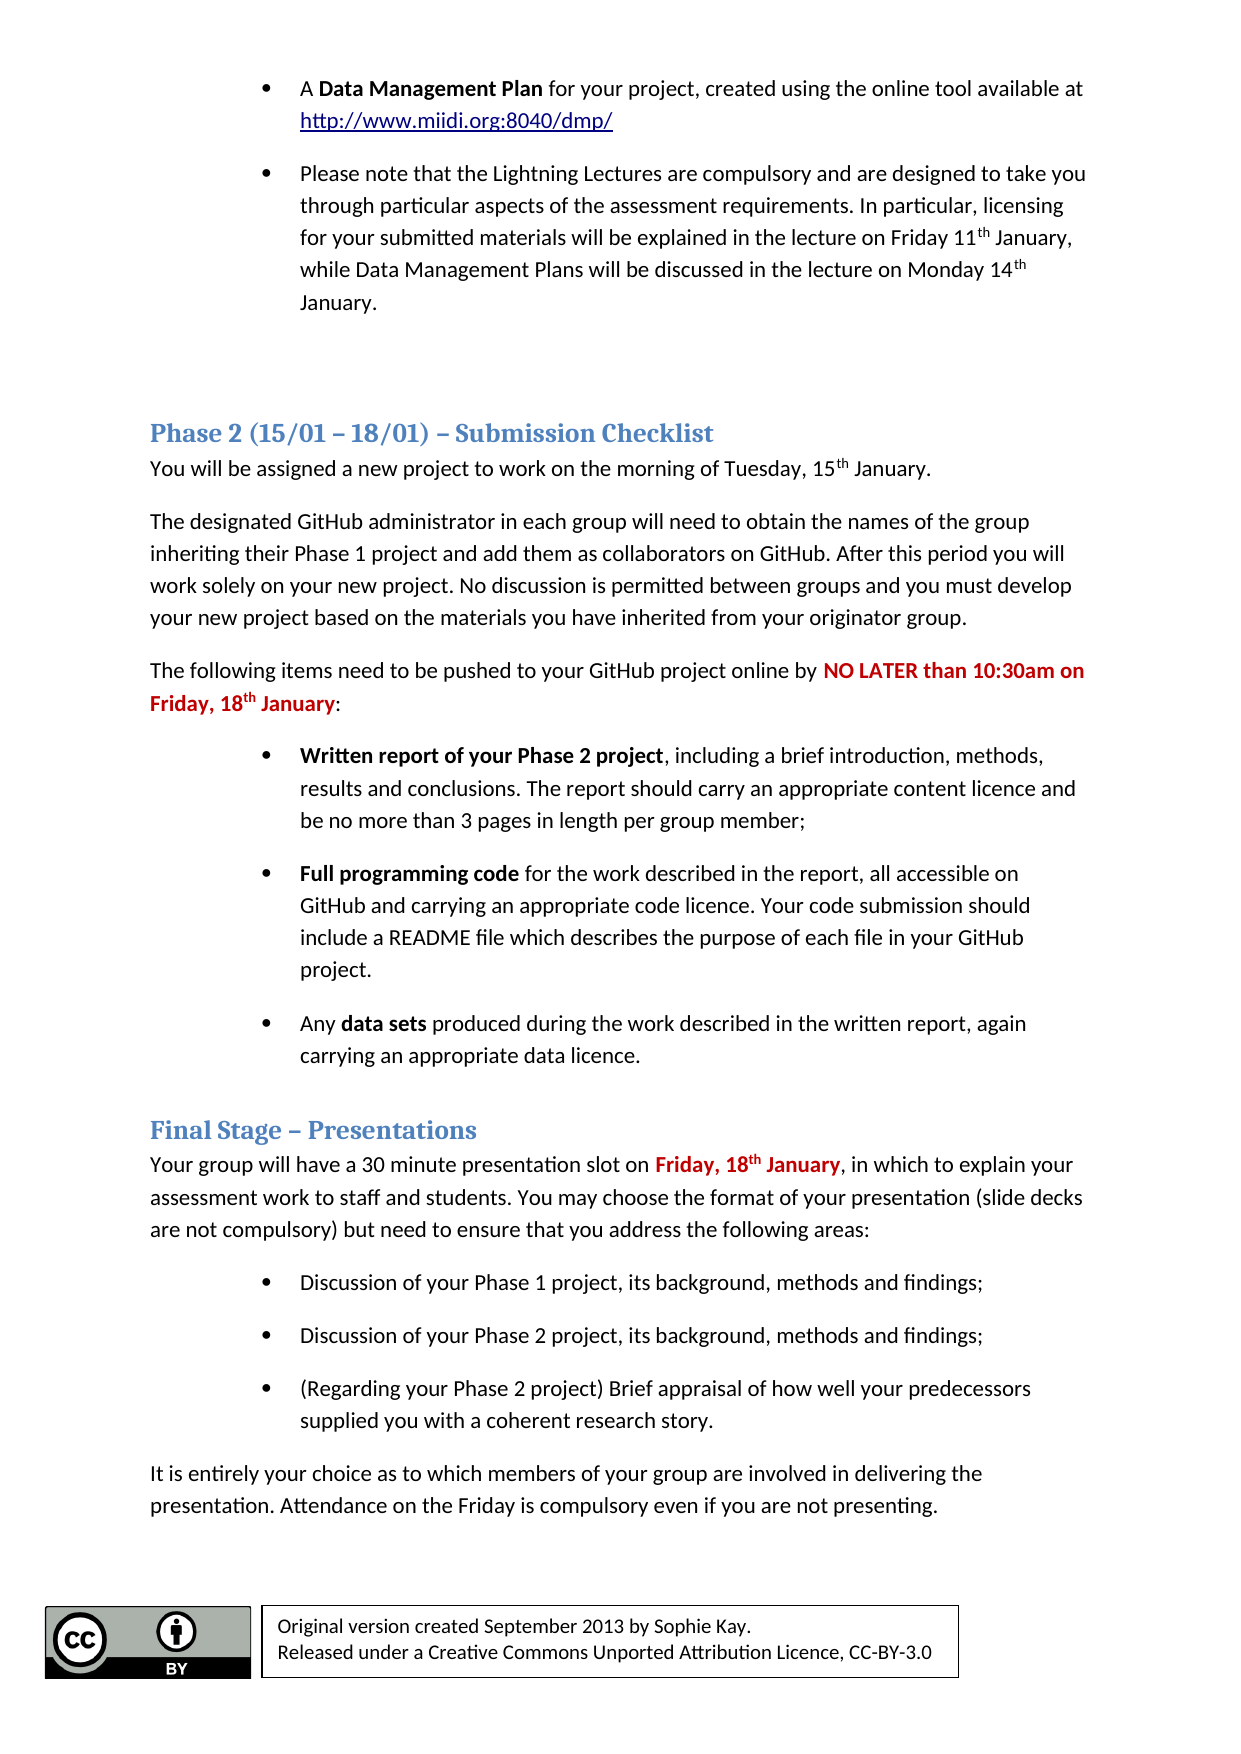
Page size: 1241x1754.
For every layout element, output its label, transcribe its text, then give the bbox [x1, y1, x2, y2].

list Written report of your Phase 2 project, including a brief introduction, methods, results and conclusions. The report should carry an appropriate content licence and be no more than 3 pages in length per group member; [262, 742, 1090, 834]
subtitle Phase 2 (15/01 – 18/01) – Submission Checklist [150, 418, 1090, 449]
subtitle Final Stage – Presentations [150, 1115, 1090, 1146]
text It is entirely your choice as to which members of your group are involved in delivering the presentation. Attendance on the Friday is compulsory even if you are not presenting. [150, 1459, 1090, 1519]
list A Data Management Plan for your project, created using the online tool available at http://www.miidi.org:8040/dmp/ [262, 74, 1090, 134]
list Discussion of your Phase 1 project, its background, methods and findings; [262, 1268, 1090, 1296]
text Your group will have a 30 minute presentation slot on Friday, 18th January, in which to explain your assessment work to staff and students. You may choose the format of your presentation (slide decks are not compulsory) but need to ensure that you address the following areas: [150, 1150, 1090, 1243]
list Discussion of your Phase 2 project, its background, methods and findings; [262, 1321, 1090, 1349]
list (Regarding your Phase 2 project) Brief appraisal of how well your predecessors supplied you with a coherent research story. [262, 1374, 1090, 1434]
text The following items need to be pushed to your GitHub project online by NO LATER than 10:30am on Friday, 18th January: [150, 656, 1090, 717]
list Full programming code for the work described in the report, all accessible on GitHub and carrying an appropriate code licence. Your code submission should include a README file which describes the purpose of each file in your GitHub project. [262, 859, 1090, 984]
text The designated GitHub administrator in each group will need to obtain the names of the group inheriting their Phase 1 project and add them as collaborators on GitHub. After this period you will work solely on your new project. No discussion is permitted between groups and you must develop your new project based on the materials you have inherited from your originator group. [150, 507, 1090, 631]
list Please note that the Lightning Lectures are compulsory and are designed to take you through particular aspects of the assessment requirements. In particular, licensing for your submitted materials will be explained in the lecture on Friday 11th January, while Data Management Plans will be discussed in the lecture on Monday 14th January. [262, 159, 1090, 316]
text You will be assigned a new project to work on the morning of Tuesday, 15th January. [150, 454, 1090, 482]
list Any data sets produced during the work described in the written report, again carrying an appropriate data licence. [262, 1009, 1090, 1069]
